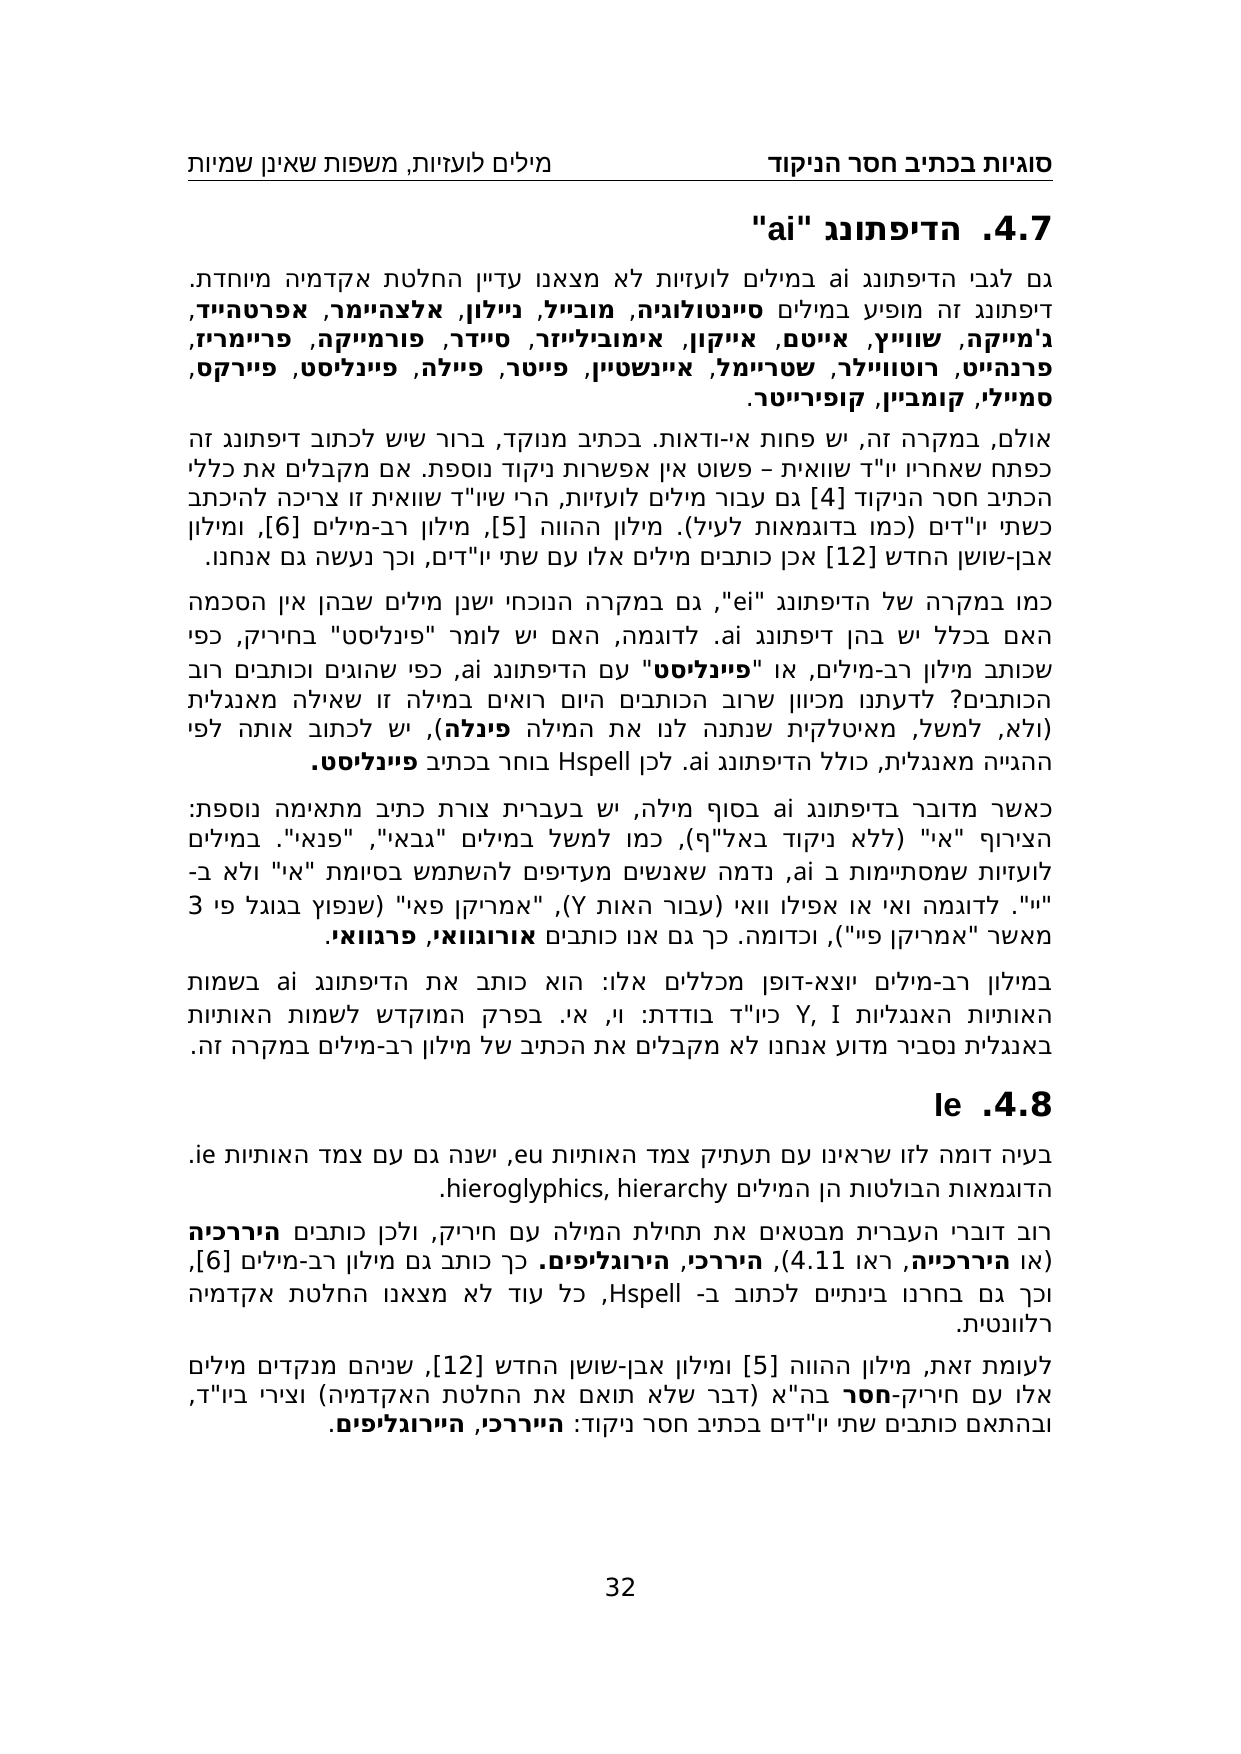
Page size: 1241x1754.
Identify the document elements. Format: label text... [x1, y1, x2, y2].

text רוב דוברי העברית מבטאים את תחילת המילה עם חיריק, ולכן כותבים היררכיה (או היררכייה, ראו 4.11), היררכי, הירוגליפים. כך כותב גם מילון רב-מילים [6], וכך גם בחרנו בינתיים לכתוב ב- Hspell, כל עוד לא מצאנו החלטת אקדמיה רלוונטית. [187, 1217, 1053, 1339]
text במילון רב-מילים יוצא-דופן מכללים אלו: הוא כותב את הדיפתונג ai בשמות האותיות האנגליות Y, I כיו"ד בודדת: וי, אי. בפרק המוקדש לשמות האותיות באנגלית נסביר מדוע אנחנו לא מקבלים את הכתיב של מילון רב-מילים במקרה זה. [187, 963, 1053, 1060]
text בעיה דומה לזו שראינו עם תעתיק צמד האותיות eu, ישנה גם עם צמד האותיות ie. הדוגמאות הבולטות הן המילים hieroglyphics, hierarchy. [187, 1136, 1053, 1204]
text כאשר מדובר בדיפתונג ai בסוף מילה, יש בעברית צורת כתיב מתאימה נוספת: הצירוף "אי" (ללא ניקוד באל"ף), כמו למשל במילים "גבאי", "פנאי". במילים לועזיות שמסתיימות ב ai, נדמה שאנשים מעדיפים להשתמש בסיומת "אי" ולא ב- "יי". לדוגמה ואי או אפילו וואי (עבור האות Y), "אמריקן פאי" (שנפוץ בגוגל פי 3 מאשר "אמריקן פיי"), וכדומה. כך גם אנו כותבים אורוגוואי, פרגוואי. [187, 790, 1053, 951]
subtitle הדיפתונג "ai" [187, 210, 1053, 248]
subtitle Ie [187, 1085, 1053, 1124]
text גם לגבי הדיפתונג ai במילים לועזיות לא מצאנו עדיין החלטת אקדמיה מיוחדת. דיפתונג זה מופיע במילים סיינטולוגיה, מובייל, ניילון, אלצהיימר, אפרטהייד, ג'מייקה, שווייץ, אייטם, אייקון, אימובילייזר, סיידר, פורמייקה, פריימריז, פרנהייט, רוטוויילר, שטריימל, איינשטיין, פייטר, פיילה, פיינליסט, פיירקס, סמיילי, קומביין, קופירייטר. [187, 261, 1053, 412]
text אולם, במקרה זה, יש פחות אי-ודאות. בכתיב מנוקד, ברור שיש לכתוב דיפתונג זה כפתח שאחריו יו"ד שוואית – פשוט אין אפשרות ניקוד נוספת. אם מקבלים את כללי הכתיב חסר הניקוד [4] גם עבור מילים לועזיות, הרי שיו"ד שוואית זו צריכה להיכתב כשתי יו"דים (כמו בדוגמאות לעיל). מילון ההווה [5], מילון רב-מילים [6], ומילון אבן-שושן החדש [12] אכן כותבים מילים אלו עם שתי יו"דים, וכך נעשה גם אנחנו. [187, 424, 1053, 571]
text כמו במקרה של הדיפתונג "ei", גם במקרה הנוכחי ישנן מילים שבהן אין הסכמה האם בכלל יש בהן דיפתונג ai. לדוגמה, האם יש לומר "פינליסט" בחיריק, כפי שכותב מילון רב-מילים, או "פיינליסט" עם הדיפתונג ai, כפי שהוגים וכותבים רוב הכותבים? לדעתנו מכיוון שרוב הכותבים היום רואים במילה זו שאילה מאנגלית (ולא, למשל, מאיטלקית שנתנה לנו את המילה פינלה), יש לכתוב אותה לפי ההגייה מאנגלית, כולל הדיפתונג ai. לכן Hspell בוחר בכתיב פיינליסט. [187, 583, 1053, 778]
text לעומת זאת, מילון ההווה [5] ומילון אבן-שושן החדש [12], שניהם מנקדים מילים אלו עם חיריק-חסר בה"א (דבר שלא תואם את החלטת האקדמיה) וצירי ביו"ד, ובהתאם כותבים שתי יו"דים בכתיב חסר ניקוד: הייררכי, היירוגליפים. [187, 1351, 1053, 1439]
